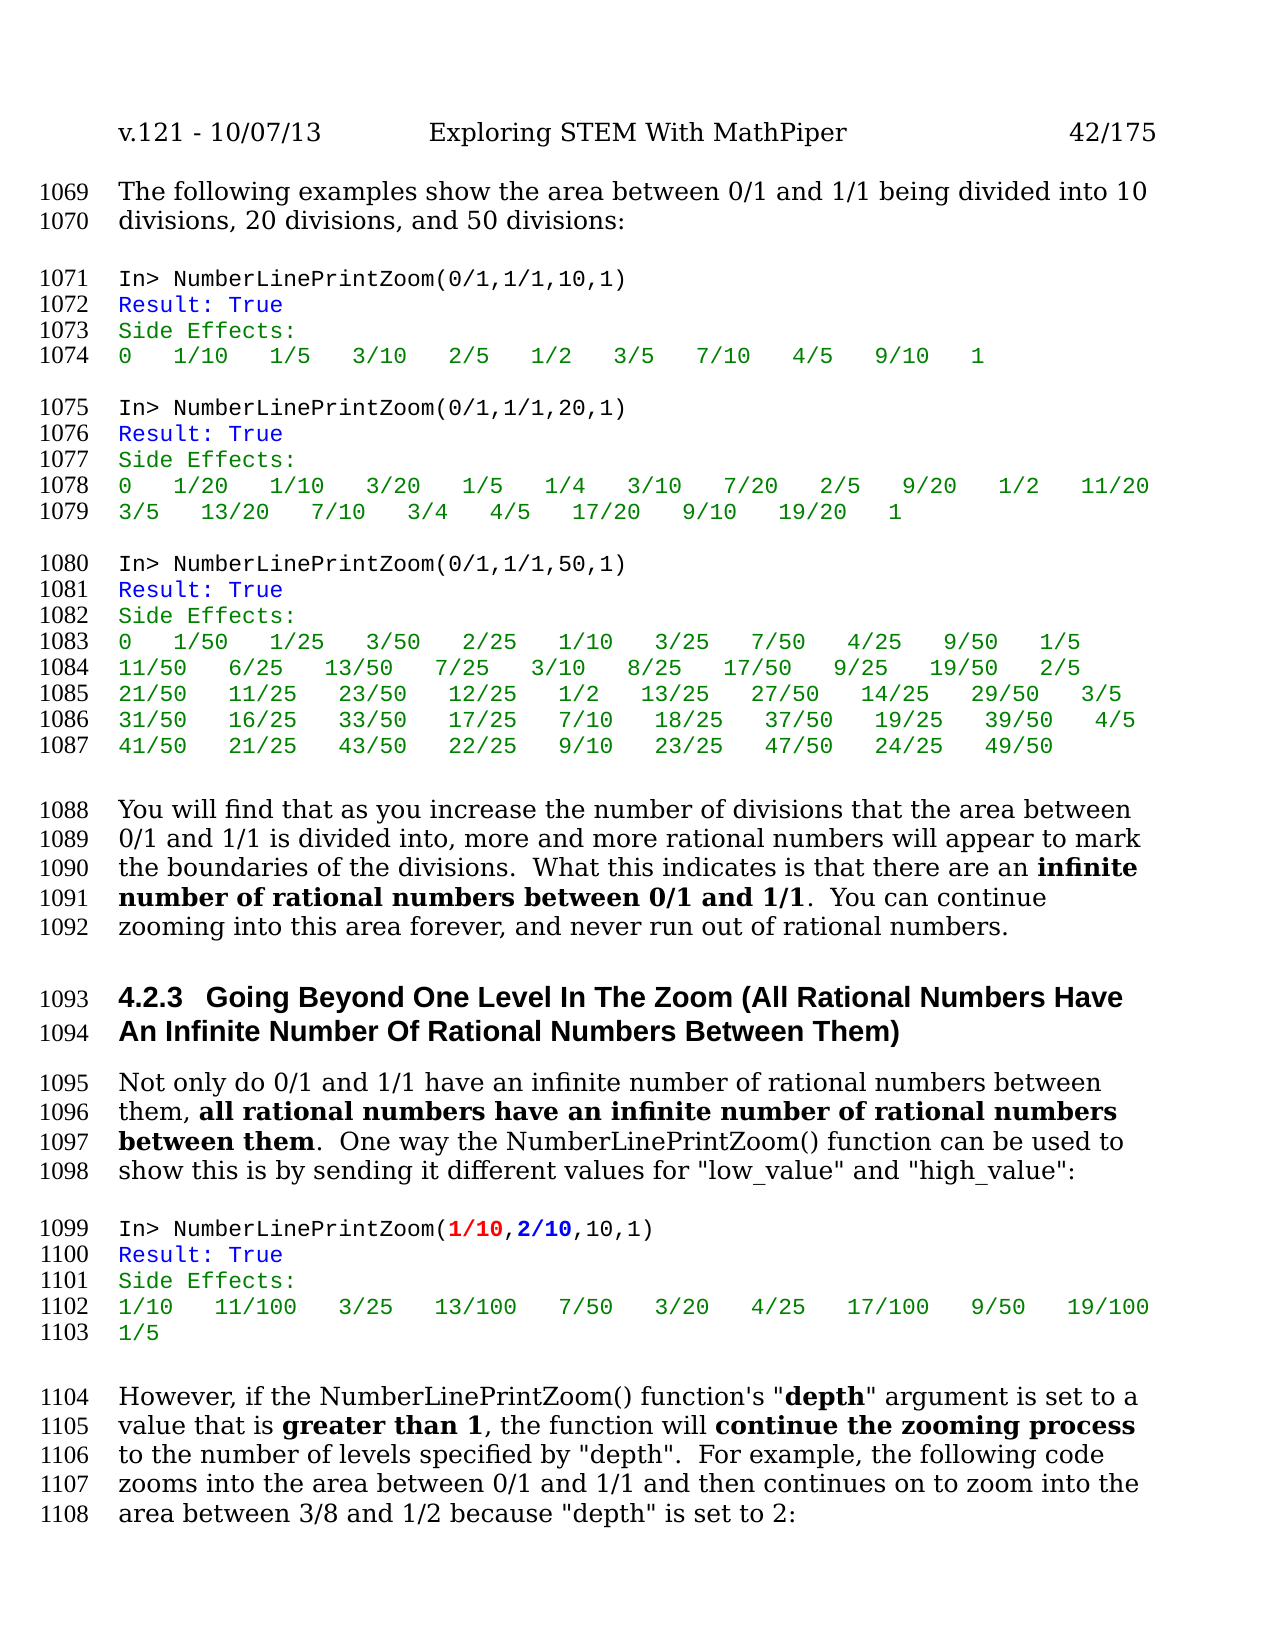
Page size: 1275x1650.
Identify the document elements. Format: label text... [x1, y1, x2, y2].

text Result: True [118, 293, 1157, 319]
text 0 1/50 1/25 3/50 2/25 1/10 3/25 7/50 4/25 9/50 1/5 11/50 6/25 13/50 7/25 3/10 8/25 17/50 9/25 19/50 2/5 21/50 11/25 23/50 12/25 1/2 13/25 27/50 14/25 29/50 3/5 31/50 16/25 33/50 17/25 7/10 18/25 37/50 19/25 39/50 4/5 41/50 21/25 43/50 22/25 9/10 23/25 47/50 24/25 49/50 [118, 630, 1157, 760]
text In> NumberLinePrintZoom(0/1,1/1,50,1) [118, 552, 1157, 578]
text Side Effects: [118, 1269, 1157, 1295]
text Side Effects: [118, 604, 1157, 630]
text Result: True [118, 1243, 1157, 1269]
text In> NumberLinePrintZoom(0/1,1/1,10,1) [118, 267, 1157, 293]
text In> NumberLinePrintZoom(1/10,2/10,10,1) [118, 1217, 1157, 1243]
text In> NumberLinePrintZoom(0/1,1/1,20,1) [118, 397, 1157, 423]
text Result: True [118, 423, 1157, 449]
text Side Effects: [118, 319, 1157, 345]
subtitle Going Beyond One Level In The Zoom (All Rational Numbers Have An Infinite Number Of Rational Numbers Between Them) [118, 980, 1157, 1047]
text However, if the NumberLinePrintZoom() function's "depth" argument is set to a value that is greater than 1, the function will continue the zooming process to the number of levels specified by "depth". For example, the following code zooms into the area between 0/1 and 1/1 and then continues on to zoom into the area between 3/8 and 1/2 because "depth" is set to 2: [118, 1382, 1157, 1528]
text 0 1/10 1/5 3/10 2/5 1/2 3/5 7/10 4/5 9/10 1 [118, 345, 1157, 371]
text 1/10 11/100 3/25 13/100 7/50 3/20 4/25 17/100 9/50 19/100 1/5 [118, 1295, 1157, 1347]
text 0 1/20 1/10 3/20 1/5 1/4 3/10 7/20 2/5 9/20 1/2 11/20 3/5 13/20 7/10 3/4 4/5 17/20 9/10 19/20 1 [118, 474, 1157, 526]
text The following examples show the area between 0/1 and 1/1 being divided into 10 divisions, 20 divisions, and 50 divisions: [118, 177, 1157, 235]
text Result: True [118, 578, 1157, 604]
text Side Effects: [118, 449, 1157, 474]
text Not only do 0/1 and 1/1 have an infinite number of rational numbers between them, all rational numbers have an infinite number of rational numbers between them. One way the NumberLinePrintZoom() function can be used to show this is by sending it different values for "low_value" and "high_value": [118, 1068, 1157, 1185]
text You will find that as you increase the number of divisions that the area between 0/1 and 1/1 is divided into, more and more rational numbers will appear to mark the boundaries of the divisions. What this indicates is that there are an infinite number of rational numbers between 0/1 and 1/1. You can continue zooming into this area forever, and never run out of rational numbers. [118, 795, 1157, 941]
